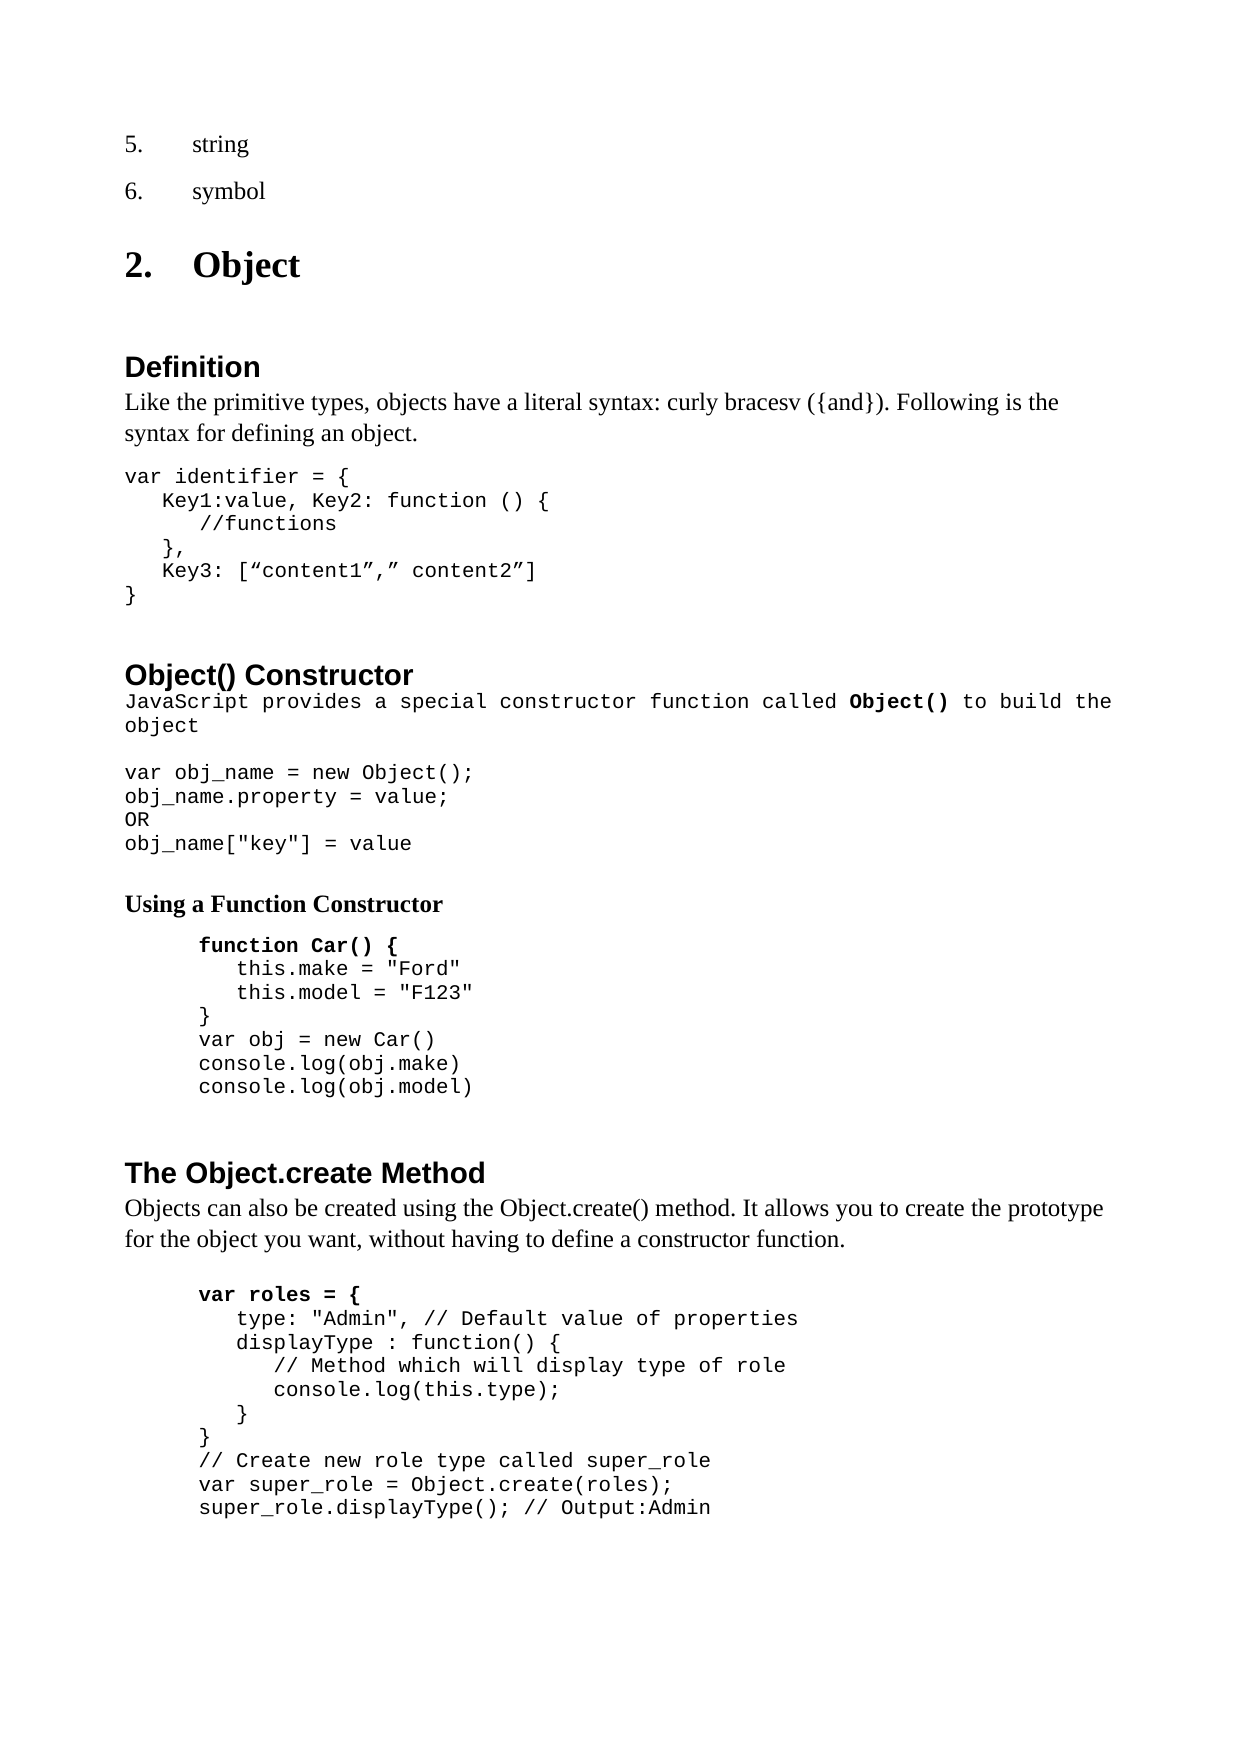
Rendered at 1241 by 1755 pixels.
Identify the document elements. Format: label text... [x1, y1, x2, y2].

text displayType : function() { [192, 1332, 1122, 1355]
text this.make = "Ford" [192, 958, 1122, 982]
text Key3: [“content1”,” content2”] [118, 561, 1122, 584]
text // Create new role type called super_role [192, 1450, 1122, 1473]
list symbol [118, 171, 1122, 205]
text var super_role = Object.create(roles); [192, 1473, 1122, 1497]
text Key1:value, Key2: function () { [118, 489, 1122, 513]
list string [118, 124, 1122, 158]
text // Method which will display type of role [192, 1355, 1122, 1379]
text Like the primitive types, objects have a literal syntax: curly bracesv ({and}). Following is the syntax for defining an object. [118, 382, 1122, 447]
subtitle Object [118, 238, 1122, 286]
text console.log(this.type); [192, 1379, 1122, 1403]
text } [118, 584, 1122, 608]
text type: "Admin", // Default value of properties [192, 1308, 1122, 1332]
text OR [118, 809, 1122, 833]
text var obj = new Car() [192, 1029, 1122, 1053]
subtitle The Object.create Method [118, 1150, 1122, 1187]
text } [192, 1006, 1122, 1029]
text obj_name["key"] = value [118, 833, 1122, 857]
text } [192, 1403, 1122, 1426]
text function Car() { [192, 928, 1122, 958]
text super_role.displayType(); // Output:Admin [192, 1497, 1122, 1527]
text Using a Function Constructor [118, 884, 1122, 924]
subtitle Definition [118, 344, 1122, 382]
text obj_name.property = value; [118, 786, 1122, 809]
text Objects can also be created using the Object.create() method. It allows you to create the prototype for the object you want, without having to define a constructor function. [118, 1187, 1122, 1259]
text }, [118, 537, 1122, 561]
text this.model = "F123" [192, 982, 1122, 1006]
text console.log(obj.model) [192, 1076, 1122, 1106]
text //functions [118, 513, 1122, 537]
text var roles = { [192, 1278, 1122, 1308]
text } [192, 1426, 1122, 1450]
text var obj_name = new Object(); [118, 762, 1122, 786]
subtitle Object() Constructor [118, 652, 1122, 691]
text console.log(obj.make) [192, 1053, 1122, 1076]
text var identifier = { [118, 460, 1122, 489]
text JavaScript provides a special constructor function called Object() to build the object [118, 691, 1122, 738]
